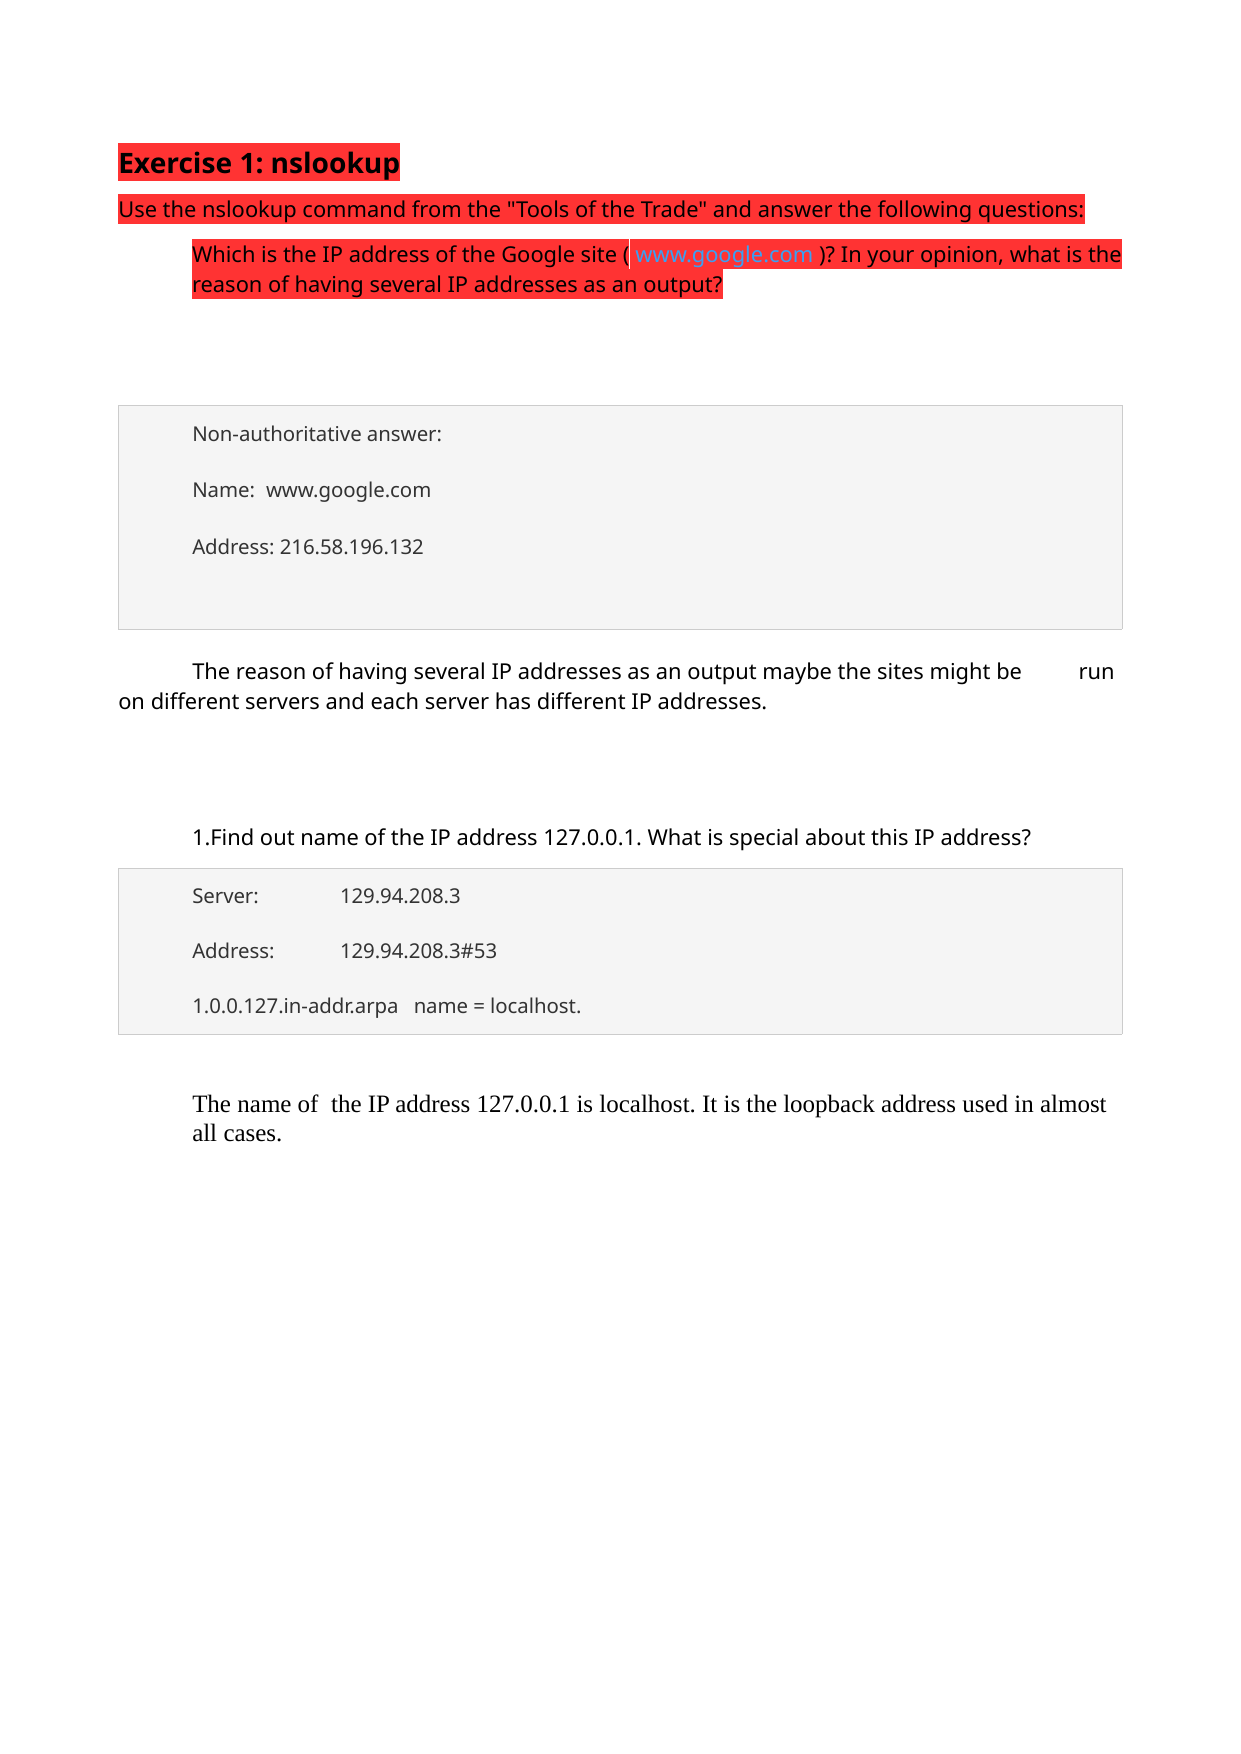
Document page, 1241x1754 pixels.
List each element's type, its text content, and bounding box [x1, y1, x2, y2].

text Non-authoritative answer: [119, 406, 1122, 447]
text Use the nslookup command from the "Tools of the Trade" and answer the following questions: [118, 194, 1122, 224]
text The name of the IP address 127.0.0.1 is localhost. It is the loopback address used in almost all cases. [118, 1089, 1122, 1147]
text Address: 129.94.208.3#53 [119, 923, 1122, 964]
list Which is the IP address of the Google site ( www.google.com )? In your opinion, what is the reason of having several IP addresses as an output? [118, 239, 1122, 299]
text Name: www.google.com [119, 460, 1122, 504]
subtitle Exercise 1: nslookup [118, 143, 1122, 181]
list Find out name of the IP address 127.0.0.1. What is special about this IP address? [118, 822, 1122, 852]
text 1.0.0.127.in-addr.arpa name = localhost. [119, 978, 1122, 1034]
text Address: 216.58.196.132 [119, 518, 1122, 560]
text Server: 129.94.208.3 [119, 869, 1122, 910]
text The reason of having several IP addresses as an output maybe the sites might be run on different servers and each server has different IP addresses. [118, 656, 1122, 716]
